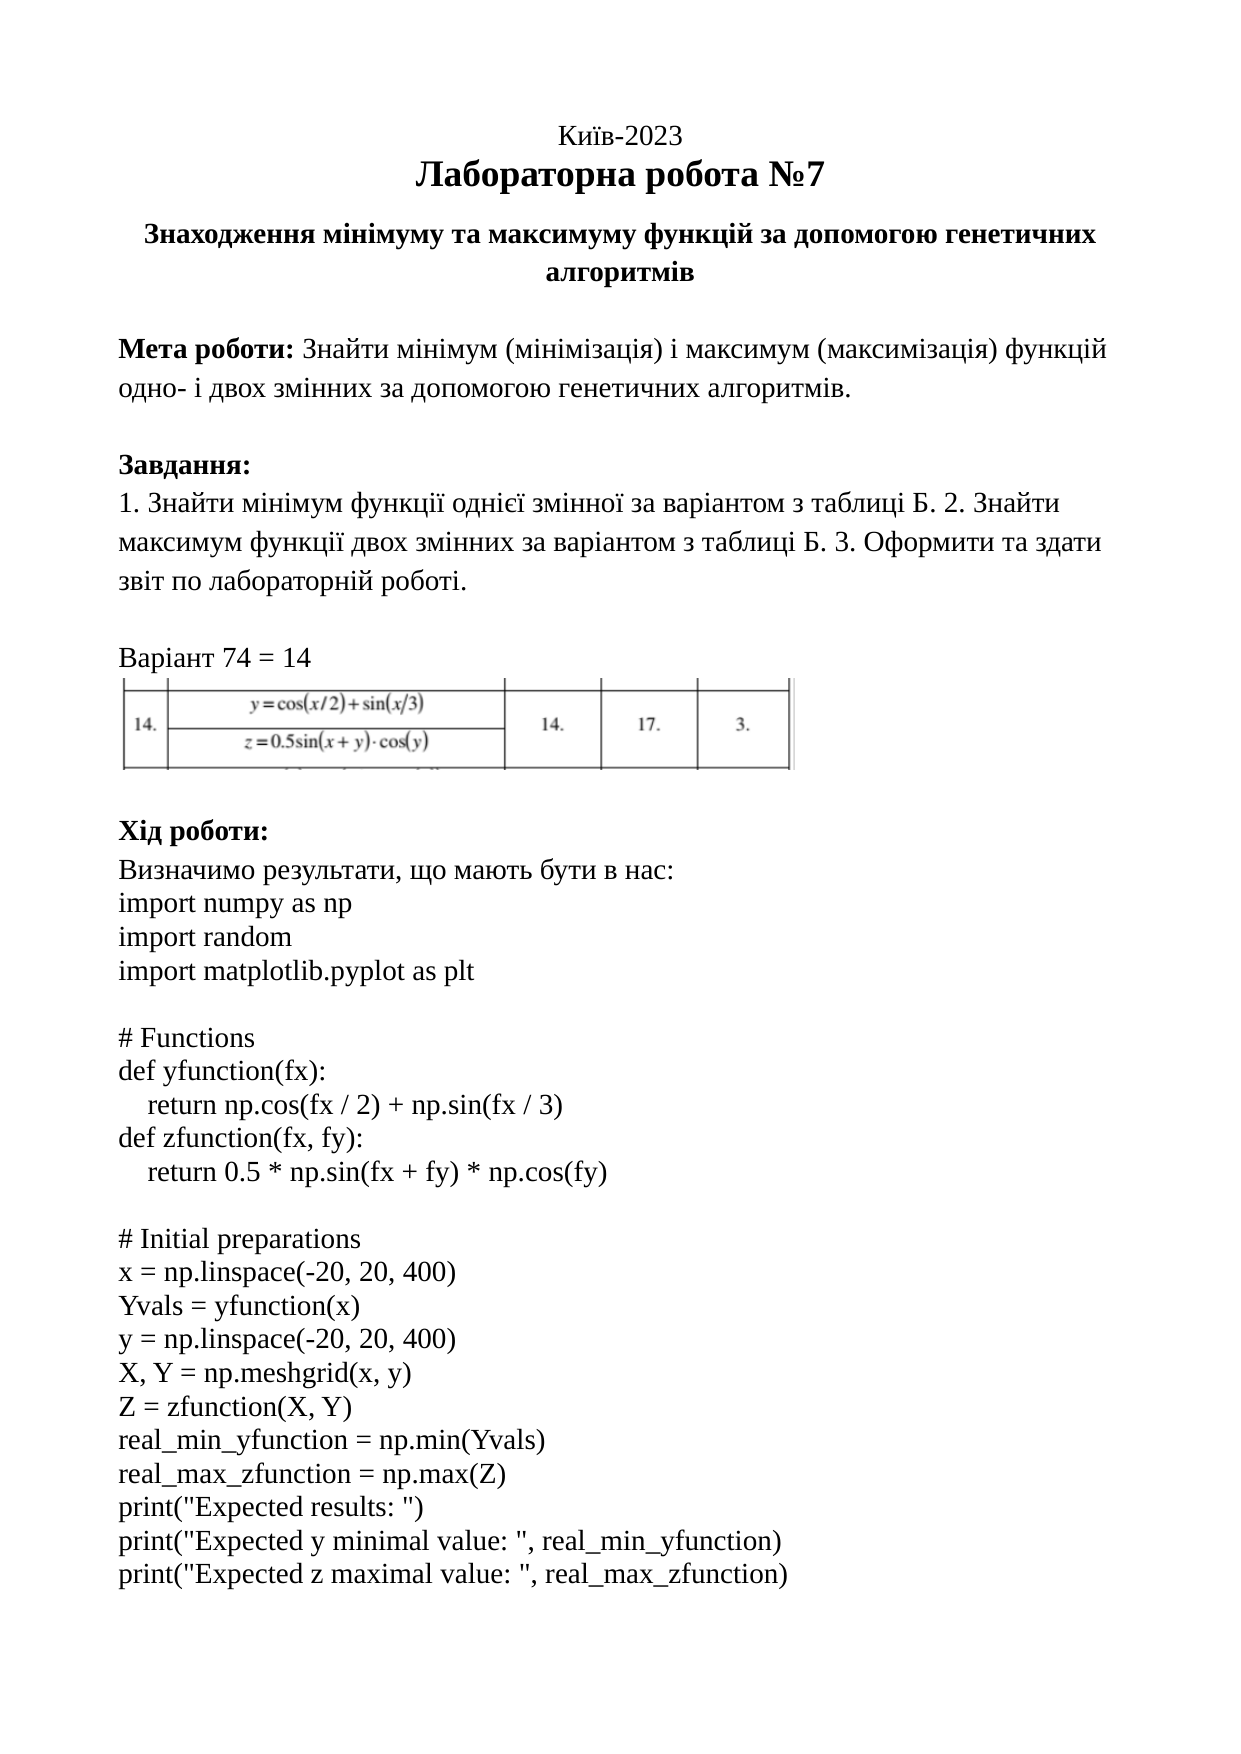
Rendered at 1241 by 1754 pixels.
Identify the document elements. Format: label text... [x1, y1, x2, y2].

text Yvals = yfunction(x) [118, 1288, 1122, 1322]
text import numpy as np [118, 886, 1122, 919]
text def yfunction(fx): [118, 1053, 1122, 1087]
text def zfunction(fx, fy): [118, 1120, 1122, 1154]
text # Initial preparations [118, 1221, 1122, 1254]
text Завдання: [118, 447, 1122, 481]
text print("Expected results: ") [118, 1489, 1122, 1523]
text Знаходження мінімуму та максимуму функцій за допомогою генетичних алгоритмів [118, 216, 1122, 288]
text return 0.5 * np.sin(fx + fy) * np.cos(fy) [118, 1154, 1122, 1187]
text Лабораторна робота №7 [118, 152, 1122, 195]
text import matplotlib.pyplot as plt [118, 953, 1122, 986]
text print("Expected y minimal value: ", real_min_yfunction) [118, 1523, 1122, 1556]
text 1. Знайти мінімум функції однієї змінної за варіантом з таблиці Б. 2. Знайти максимум функції двох змінних за варіантом з таблиці Б. 3. Оформити та здати звіт по лабораторній роботі. [118, 486, 1122, 596]
text Мета роботи: Знайти мінімум (мінімізація) і максимум (максимізація) функцій одно- і двох змінних за допомогою генетичних алгоритмів. [118, 331, 1122, 403]
text Z = zfunction(X, Y) [118, 1389, 1122, 1422]
text Київ-2023 [118, 118, 1122, 152]
text y = np.linspace(-20, 20, 400) [118, 1322, 1122, 1355]
picture [117, 678, 799, 770]
text X, Y = np.meshgrid(x, y) [118, 1355, 1122, 1389]
text import random [118, 919, 1122, 953]
text real_max_zfunction = np.max(Z) [118, 1456, 1122, 1489]
text Визначимо результати, що мають бути в нас: [118, 852, 1122, 886]
text Хід роботи: [118, 813, 1122, 847]
text x = np.linspace(-20, 20, 400) [118, 1254, 1122, 1288]
text print("Expected z maximal value: ", real_max_zfunction) [118, 1556, 1122, 1590]
text Варіант 74 = 14 [118, 640, 1122, 673]
text return np.cos(fx / 2) + np.sin(fx / 3) [118, 1087, 1122, 1120]
text # Functions [118, 1020, 1122, 1053]
text real_min_yfunction = np.min(Yvals) [118, 1422, 1122, 1456]
